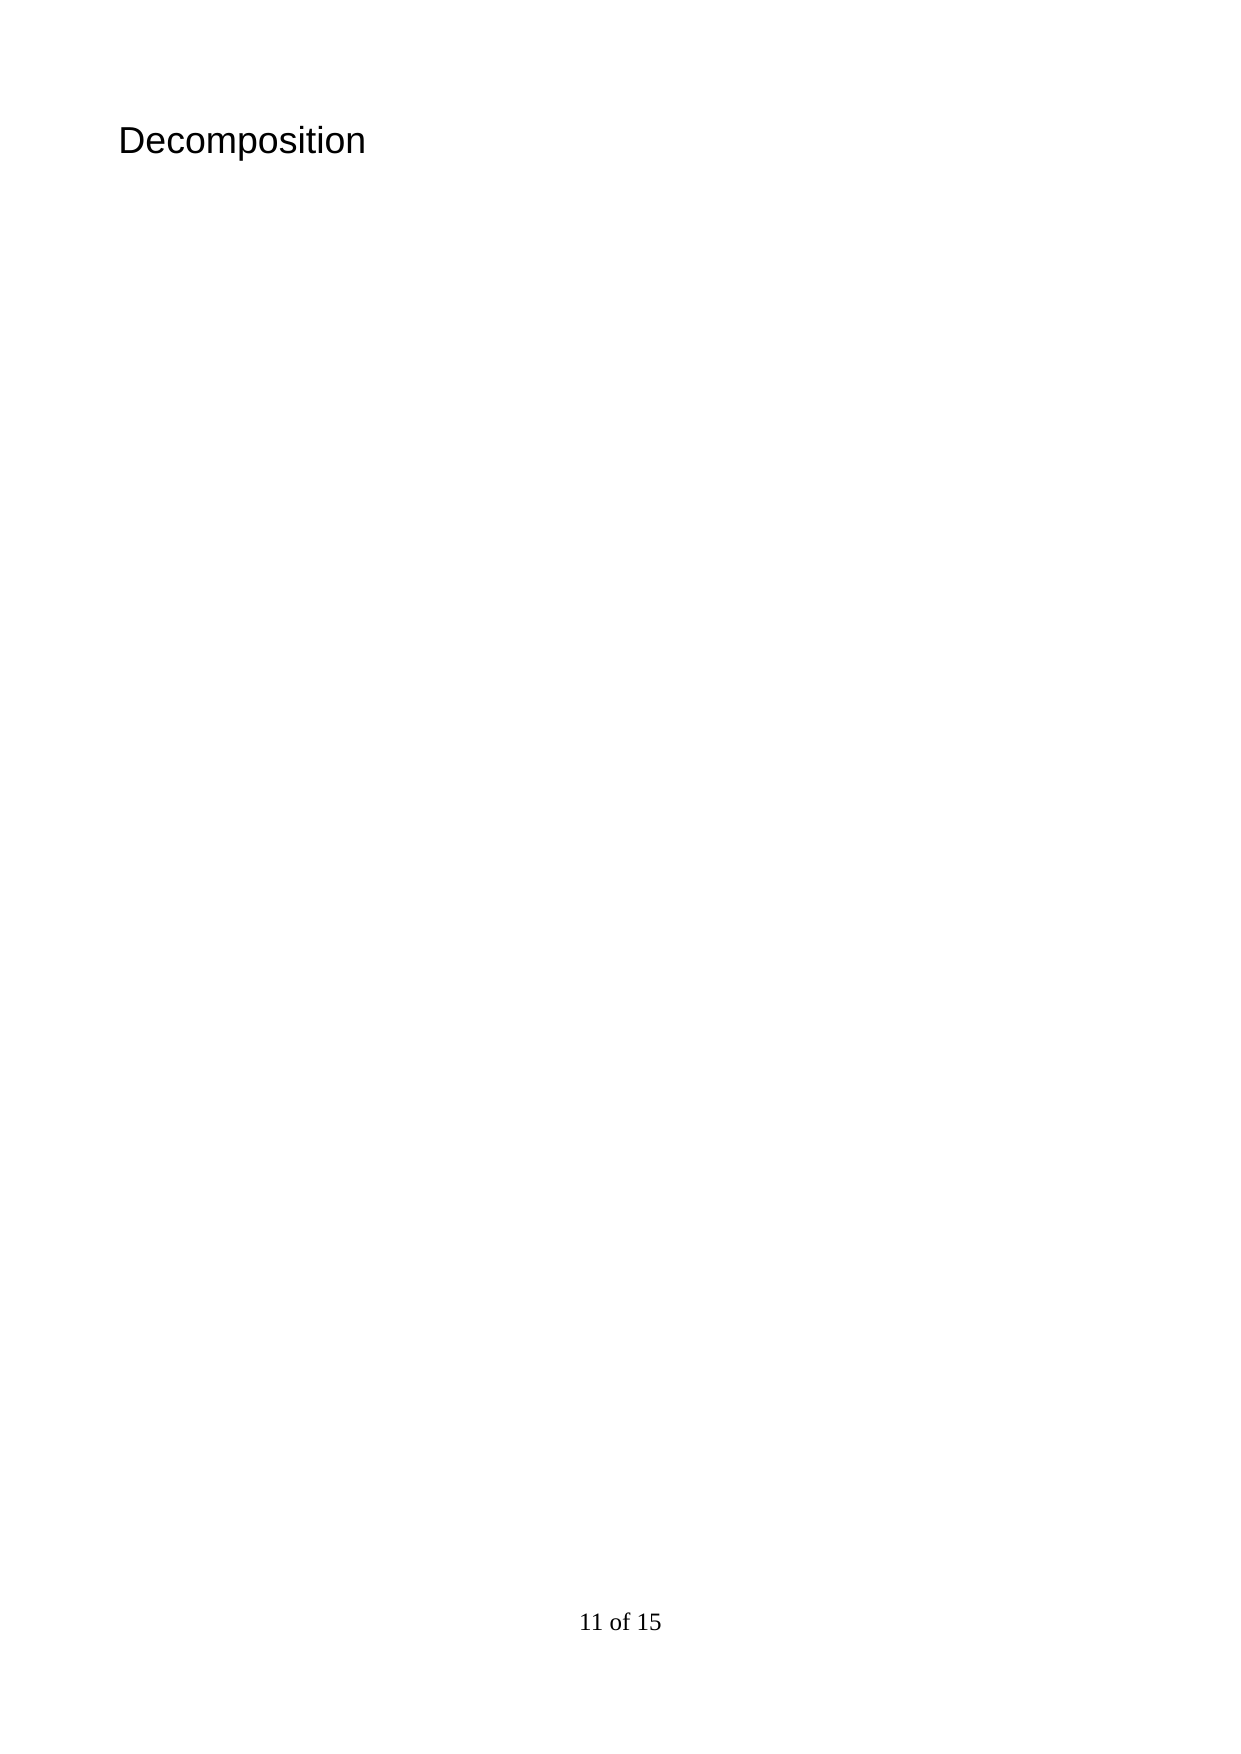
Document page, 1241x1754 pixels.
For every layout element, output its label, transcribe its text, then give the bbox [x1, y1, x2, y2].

subtitle Decomposition [118, 118, 1122, 161]
